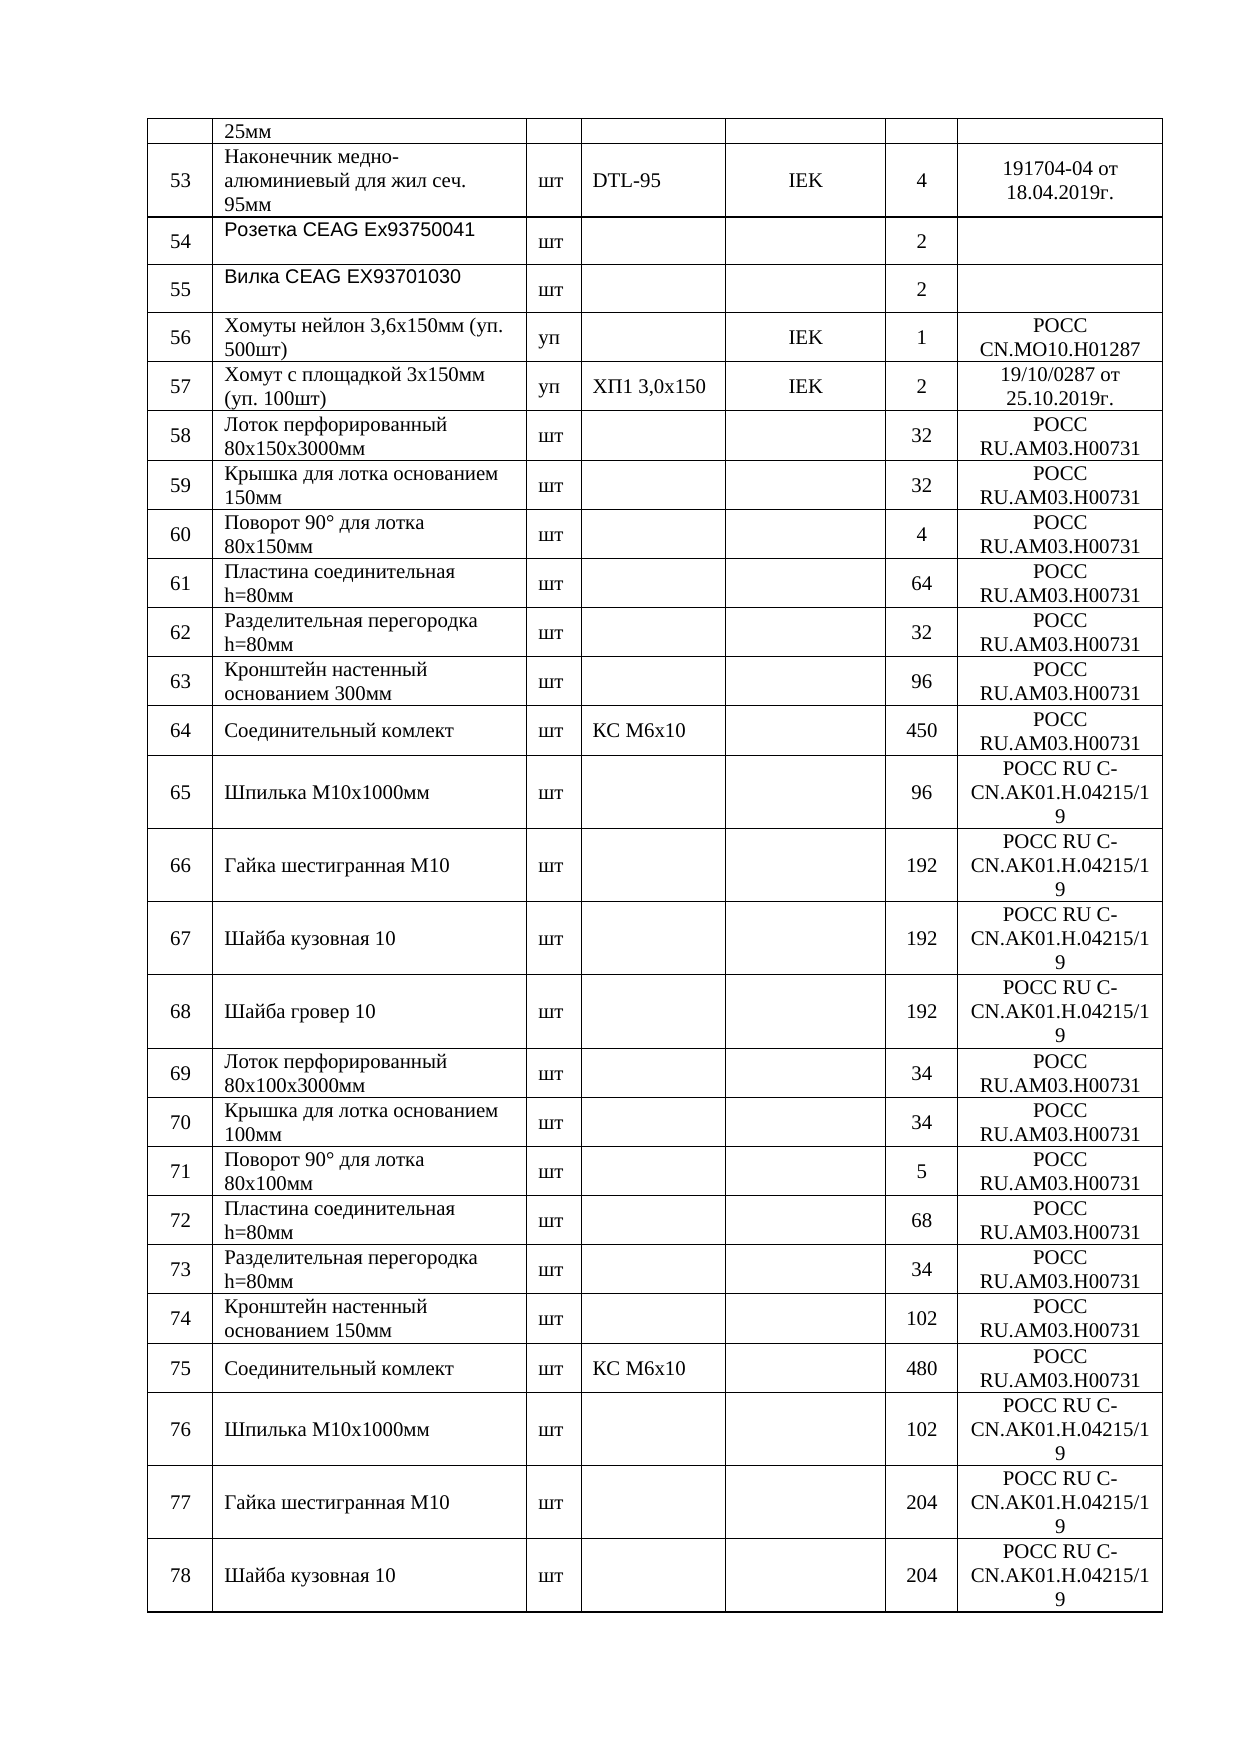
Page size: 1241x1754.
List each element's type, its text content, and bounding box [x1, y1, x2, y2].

table_cell [726, 411, 885, 459]
table_cell 77 [148, 1466, 212, 1538]
table_cell [726, 706, 885, 754]
table_cell 192 [886, 829, 957, 901]
table_cell РОСС CN.МО10.Н01287 [958, 313, 1162, 361]
table_cell РОСС RU C-CN.AK01.H.04215/19 [958, 756, 1162, 828]
table_cell шт [527, 265, 581, 312]
table_cell [726, 608, 885, 656]
table_cell 32 [886, 461, 957, 509]
table_cell [582, 119, 725, 143]
table_cell [582, 1466, 725, 1538]
table_cell 204 [886, 1466, 957, 1538]
table_cell Шпилька М10х1000мм [213, 1393, 526, 1465]
table_cell [582, 756, 725, 828]
table_cell 62 [148, 608, 212, 656]
table_cell КС М6х10 [582, 706, 725, 754]
table_cell 64 [148, 706, 212, 754]
table_cell РОСС RU C-CN.AK01.H.04215/19 [958, 902, 1162, 974]
table_cell Шайба гровер 10 [213, 975, 526, 1047]
table_cell Крышка для лотка основанием 100мм [213, 1098, 526, 1146]
table_cell 67 [148, 902, 212, 974]
table_cell [726, 1245, 885, 1293]
table_cell [886, 119, 957, 143]
table_cell 68 [886, 1196, 957, 1244]
table_cell 61 [148, 559, 212, 607]
table_cell РОСС RU C-CN.AK01.H.04215/19 [958, 1393, 1162, 1465]
table_cell Кронштейн настенный основанием 300мм [213, 657, 526, 705]
table_cell [726, 218, 885, 264]
table_cell 73 [148, 1245, 212, 1293]
table_cell шт [527, 1466, 581, 1538]
table_cell [726, 1539, 885, 1611]
table_cell РОСС RU.AM03.H00731 [958, 608, 1162, 656]
table_cell [726, 119, 885, 143]
table_cell [582, 510, 725, 558]
table_cell Поворот 90° для лотка 80х100мм [213, 1147, 526, 1195]
table_cell 32 [886, 608, 957, 656]
table_cell 78 [148, 1539, 212, 1611]
table_cell [582, 411, 725, 459]
table_cell уп [527, 313, 581, 361]
table_cell РОСС RU.AM03.H00731 [958, 1147, 1162, 1195]
table_cell Наконечник медно-алюминиевый для жил сеч. 95мм [213, 144, 526, 216]
table_cell [726, 1098, 885, 1146]
table_cell [582, 1098, 725, 1146]
table_cell ХП1 3,0х150 [582, 362, 725, 410]
table_cell 480 [886, 1344, 957, 1392]
table_cell шт [527, 218, 581, 264]
table_cell шт [527, 411, 581, 459]
table_cell шт [527, 657, 581, 705]
table_cell 19/10/0287 от 25.10.2019г. [958, 362, 1162, 410]
table_cell [582, 313, 725, 361]
table_cell РОСС RU.AM03.H00731 [958, 657, 1162, 705]
table_cell 192 [886, 902, 957, 974]
table_cell Гайка шестигранная М10 [213, 1466, 526, 1538]
table_cell [726, 510, 885, 558]
table_cell Лоток перфорированный 80х100х3000мм [213, 1049, 526, 1097]
table_cell Лоток перфорированный 80х150х3000мм [213, 411, 526, 459]
table_cell РОСС RU C-CN.AK01.H.04215/19 [958, 829, 1162, 901]
table_cell 2 [886, 265, 957, 312]
table_cell Разделительная перегородка h=80мм [213, 608, 526, 656]
table_cell [726, 461, 885, 509]
table_cell Крышка для лотка основанием 150мм [213, 461, 526, 509]
table_cell [726, 1344, 885, 1392]
table_cell шт [527, 1539, 581, 1611]
table_cell Поворот 90° для лотка 80х150мм [213, 510, 526, 558]
table_cell [582, 608, 725, 656]
table_cell РОСС RU.AM03.H00731 [958, 706, 1162, 754]
table_cell [958, 218, 1162, 264]
table_cell [726, 756, 885, 828]
table_cell 71 [148, 1147, 212, 1195]
table_cell 72 [148, 1196, 212, 1244]
table_cell 54 [148, 218, 212, 264]
table_cell 102 [886, 1294, 957, 1342]
table_cell 96 [886, 657, 957, 705]
table_cell РОСС RU.AM03.H00731 [958, 1196, 1162, 1244]
table_cell 192 [886, 975, 957, 1047]
table_cell [582, 1245, 725, 1293]
table_cell Шайба кузовная 10 [213, 1539, 526, 1611]
table_cell DTL-95 [582, 144, 725, 216]
table_cell [582, 657, 725, 705]
table_cell Пластина соединительная h=80мм [213, 559, 526, 607]
table_cell РОСС RU.AM03.H00731 [958, 1245, 1162, 1293]
table_cell [582, 975, 725, 1047]
table_cell шт [527, 559, 581, 607]
table_cell [582, 1196, 725, 1244]
table_cell [726, 1393, 885, 1465]
table_cell [726, 902, 885, 974]
table_cell шт [527, 1294, 581, 1342]
table_cell 96 [886, 756, 957, 828]
table_cell РОСС RU.AM03.H00731 [958, 1344, 1162, 1392]
table_cell Пластина соединительная h=80мм [213, 1196, 526, 1244]
table_cell РОСС RU C-CN.AK01.H.04215/19 [958, 975, 1162, 1047]
table_cell 64 [886, 559, 957, 607]
table_cell [958, 119, 1162, 143]
table_cell Шпилька М10х1000мм [213, 756, 526, 828]
table_cell РОСС RU.AM03.H00731 [958, 1098, 1162, 1146]
table_cell [726, 657, 885, 705]
table_cell [726, 1049, 885, 1097]
table_cell Разделительная перегородка h=80мм [213, 1245, 526, 1293]
table_cell Гайка шестигранная М10 [213, 829, 526, 901]
table_cell 204 [886, 1539, 957, 1611]
table_cell шт [527, 829, 581, 901]
table_cell [582, 1539, 725, 1611]
table_cell 191704-04 от 18.04.2019г. [958, 144, 1162, 216]
table_cell 58 [148, 411, 212, 459]
table_cell [527, 119, 581, 143]
table_cell [726, 559, 885, 607]
table_cell шт [527, 706, 581, 754]
table_cell 76 [148, 1393, 212, 1465]
table_cell [582, 559, 725, 607]
table_cell 55 [148, 265, 212, 312]
table_cell 32 [886, 411, 957, 459]
table_cell [726, 1147, 885, 1195]
table_cell 60 [148, 510, 212, 558]
table_cell шт [527, 144, 581, 216]
table_cell уп [527, 362, 581, 410]
table_cell 450 [886, 706, 957, 754]
table_cell 63 [148, 657, 212, 705]
table_cell шт [527, 1098, 581, 1146]
table_cell IEK [726, 313, 885, 361]
table_cell [582, 265, 725, 312]
table_cell 74 [148, 1294, 212, 1342]
table_cell шт [527, 1147, 581, 1195]
table_cell 34 [886, 1098, 957, 1146]
table_cell РОСС RU C-CN.AK01.H.04215/19 [958, 1466, 1162, 1538]
table_cell 57 [148, 362, 212, 410]
table_cell 70 [148, 1098, 212, 1146]
table_cell 25мм [213, 119, 526, 143]
table_cell шт [527, 1245, 581, 1293]
table_cell [582, 902, 725, 974]
table_cell [582, 461, 725, 509]
table_cell шт [527, 1196, 581, 1244]
table_cell [582, 1393, 725, 1465]
table_cell 75 [148, 1344, 212, 1392]
table_cell 4 [886, 144, 957, 216]
table_cell Соединительный комлект [213, 706, 526, 754]
table_cell 66 [148, 829, 212, 901]
table_cell шт [527, 756, 581, 828]
table_cell 65 [148, 756, 212, 828]
table_cell [582, 829, 725, 901]
table_cell шт [527, 902, 581, 974]
table_cell [726, 265, 885, 312]
table_cell [726, 1294, 885, 1342]
table_cell [726, 975, 885, 1047]
table_cell шт [527, 1049, 581, 1097]
table_cell шт [527, 510, 581, 558]
table_cell [582, 1049, 725, 1097]
table_cell [726, 1196, 885, 1244]
table_cell 102 [886, 1393, 957, 1465]
table_cell 5 [886, 1147, 957, 1195]
table_cell 34 [886, 1049, 957, 1097]
table_cell шт [527, 1344, 581, 1392]
table_cell шт [527, 461, 581, 509]
table_cell [582, 1147, 725, 1195]
table_cell 1 [886, 313, 957, 361]
table_cell Вилка CEAG EX93701030 [213, 265, 526, 312]
table_cell 68 [148, 975, 212, 1047]
table_cell КС М6х10 [582, 1344, 725, 1392]
table_cell [726, 829, 885, 901]
table_cell Шайба кузовная 10 [213, 902, 526, 974]
table_cell РОСС RU.AM03.H00731 [958, 1294, 1162, 1342]
table_cell 59 [148, 461, 212, 509]
table_cell РОСС RU.AM03.H00731 [958, 411, 1162, 459]
table_cell РОСС RU.AM03.H00731 [958, 510, 1162, 558]
table_cell IEK [726, 362, 885, 410]
table_cell РОСС RU.AM03.H00731 [958, 1049, 1162, 1097]
table_cell Хомут с площадкой 3х150мм (уп. 100шт) [213, 362, 526, 410]
table_cell РОСС RU C-CN.AK01.H.04215/19 [958, 1539, 1162, 1611]
table_cell IEK [726, 144, 885, 216]
table_cell 56 [148, 313, 212, 361]
table_cell РОСС RU.AM03.H00731 [958, 461, 1162, 509]
table_cell шт [527, 975, 581, 1047]
table_cell Розетка CEAG Ex93750041 [213, 218, 526, 264]
table_cell 69 [148, 1049, 212, 1097]
table_cell [958, 265, 1162, 312]
table_cell 53 [148, 144, 212, 216]
table_cell Хомуты нейлон 3,6х150мм (уп. 500шт) [213, 313, 526, 361]
table_cell 2 [886, 362, 957, 410]
table_cell РОСС RU.AM03.H00731 [958, 559, 1162, 607]
table_cell [148, 119, 212, 143]
table_cell шт [527, 1393, 581, 1465]
table_cell [582, 1294, 725, 1342]
table_cell Соединительный комлект [213, 1344, 526, 1392]
table_cell Кронштейн настенный основанием 150мм [213, 1294, 526, 1342]
table_cell шт [527, 608, 581, 656]
table_cell [582, 218, 725, 264]
table_cell 2 [886, 218, 957, 264]
table_cell [726, 1466, 885, 1538]
table_cell 34 [886, 1245, 957, 1293]
table_cell 4 [886, 510, 957, 558]
